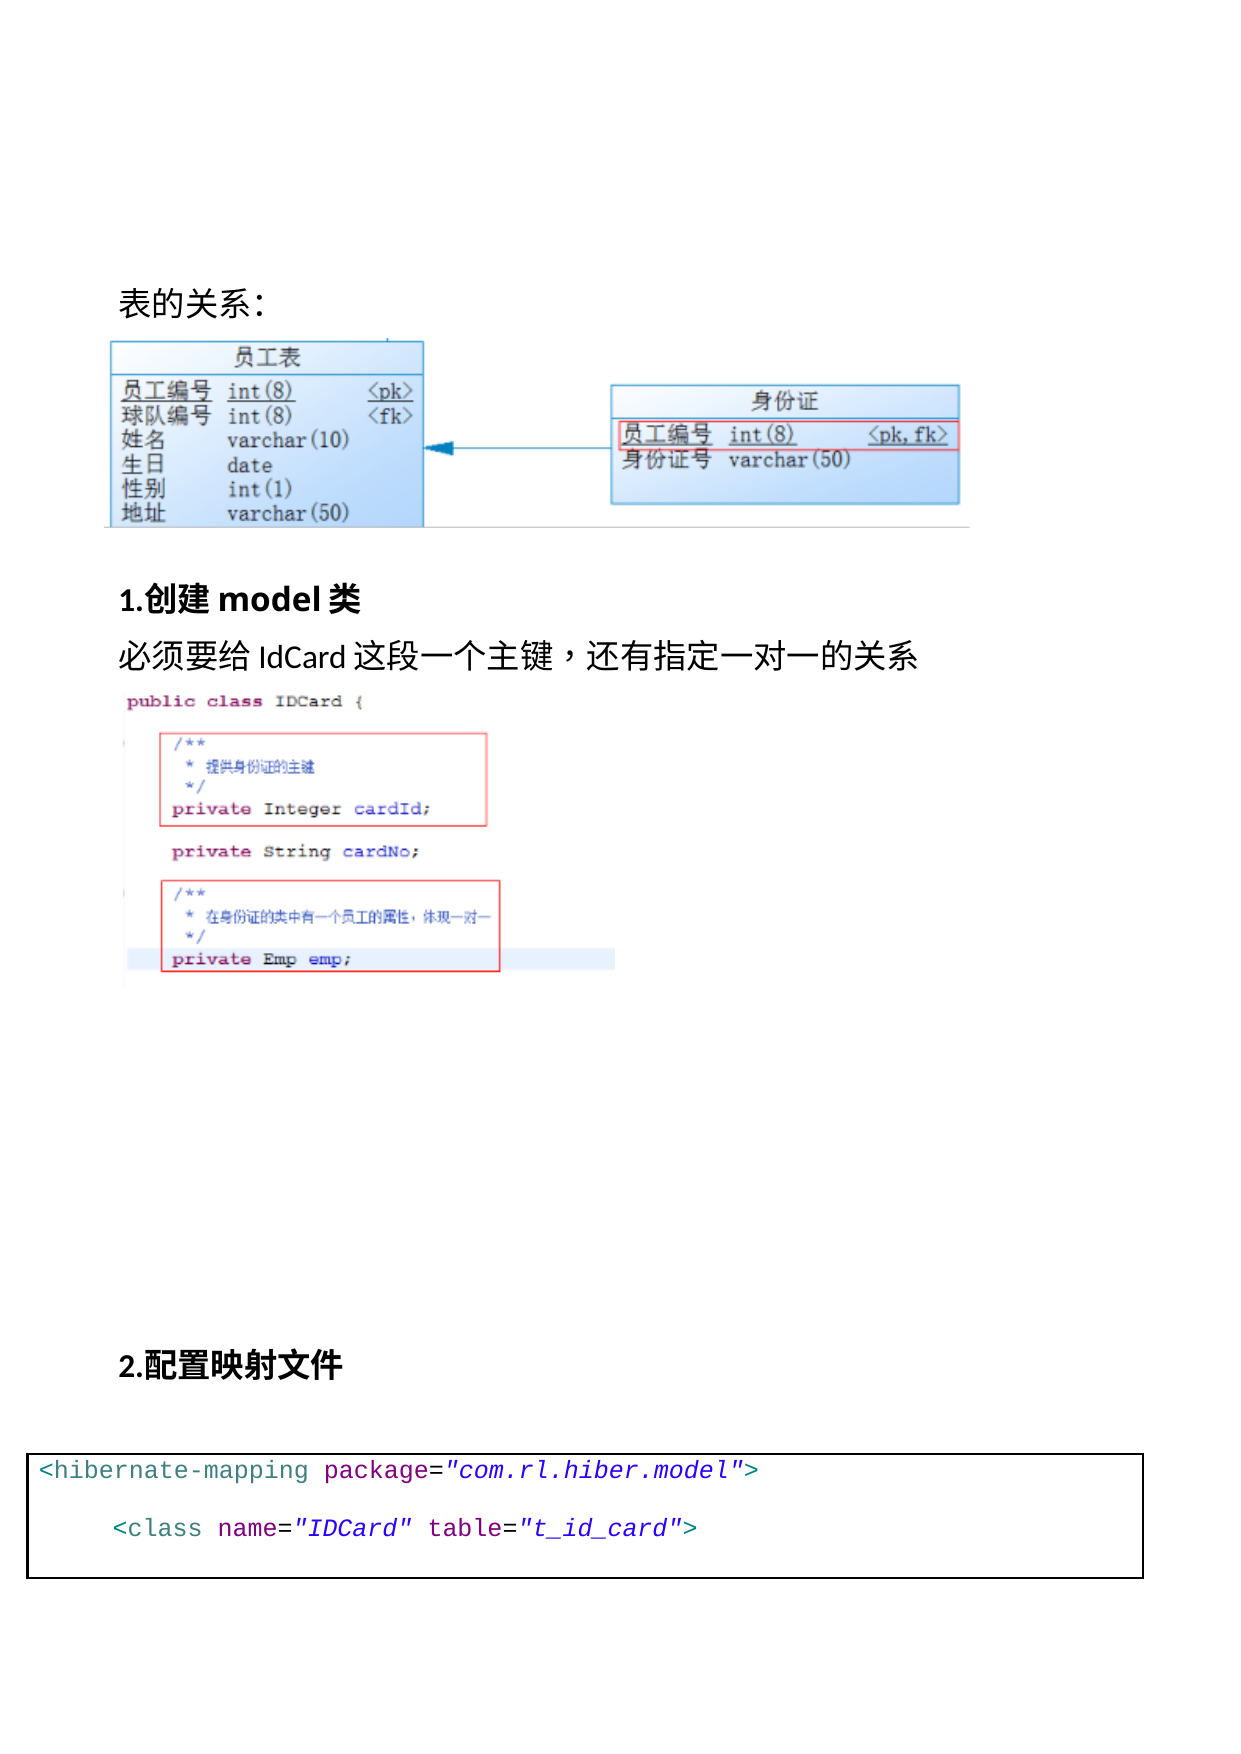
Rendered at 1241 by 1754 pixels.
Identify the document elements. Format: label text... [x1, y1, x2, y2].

text 必须要给IdCard这段一个主键，还有指定一对一的关系 [118, 633, 1122, 679]
table_header <hibernate-mapping package="com.rl.hiber.model"> <class name="IDCard" table="t_id_card"> [29, 1455, 1142, 1577]
text 表的关系： [118, 278, 1122, 326]
subtitle 1.创建model类 [118, 572, 1122, 621]
picture [104, 338, 970, 529]
subtitle 2.配置映射文件 [118, 1339, 1122, 1387]
picture [122, 691, 615, 988]
